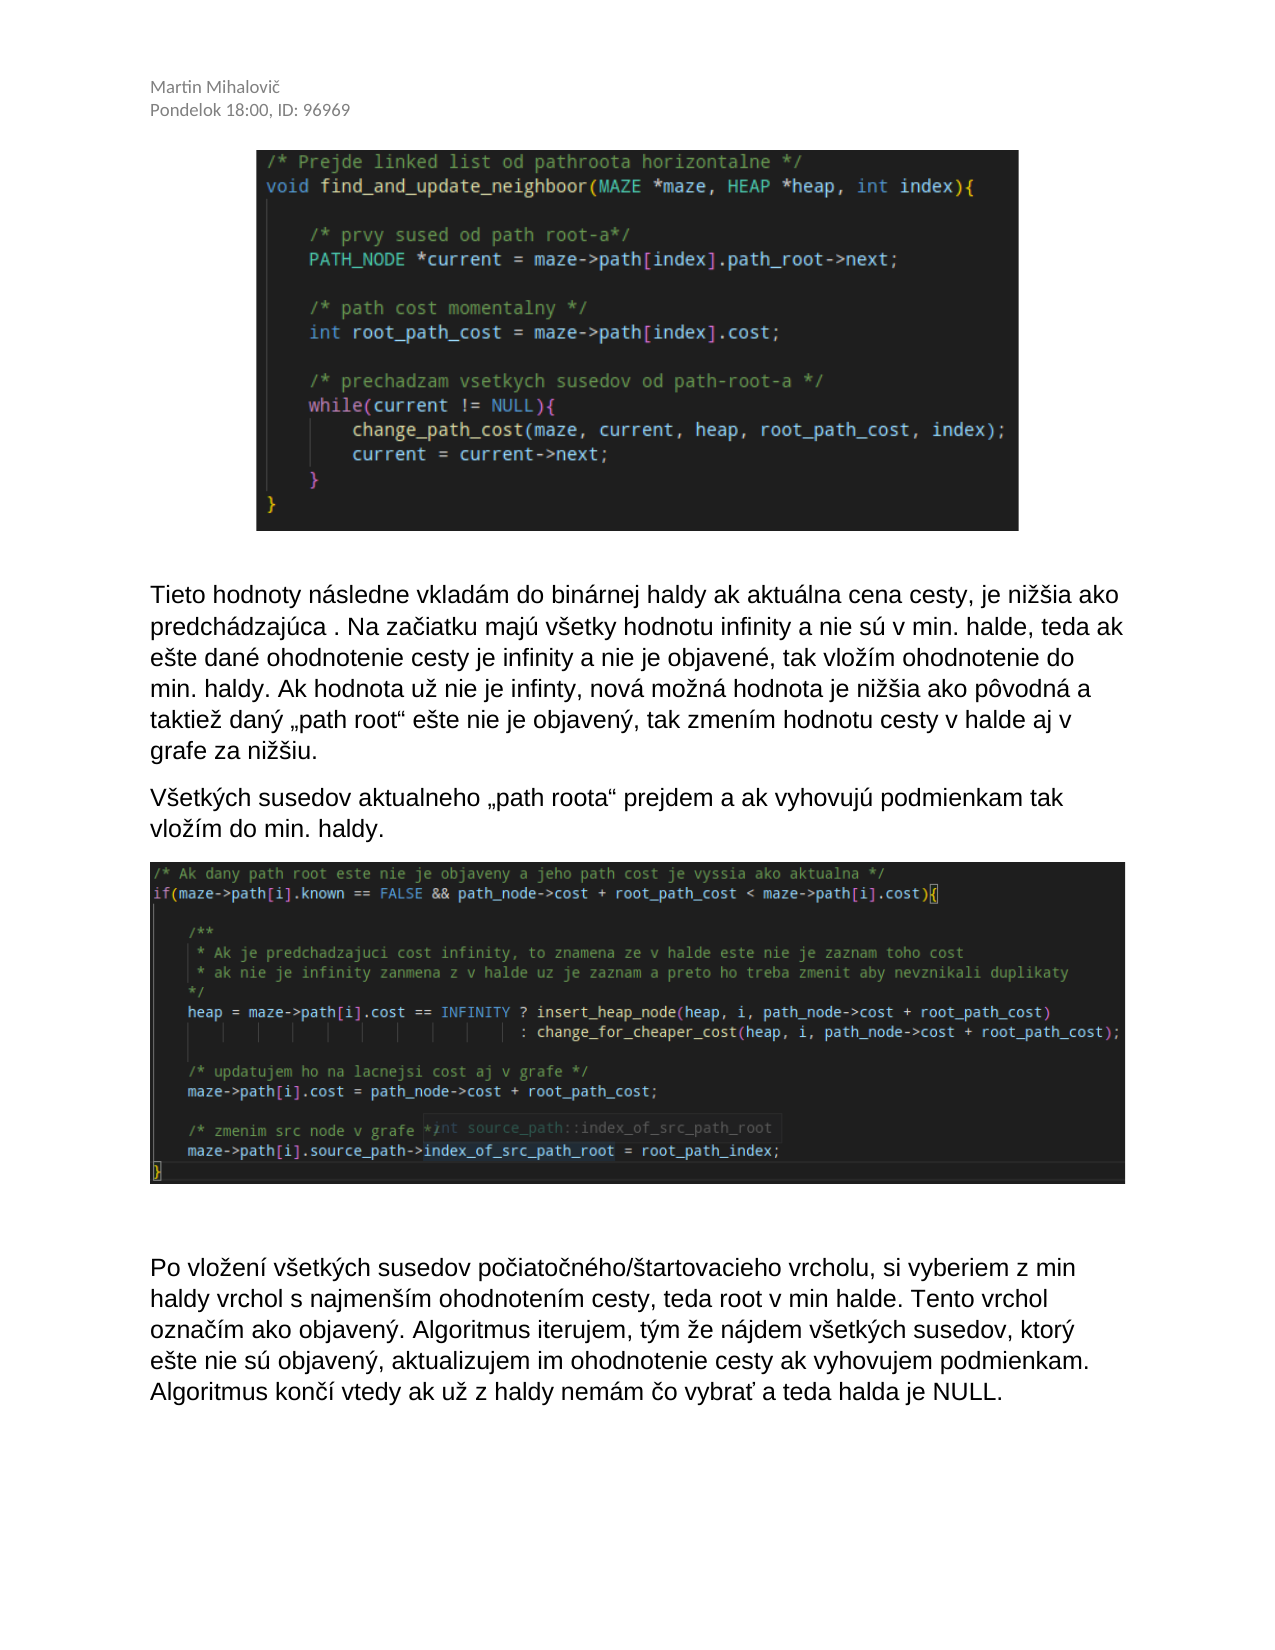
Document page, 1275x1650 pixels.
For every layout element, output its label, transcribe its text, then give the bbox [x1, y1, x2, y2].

text Po vložení všetkých susedov počiatočného/štartovacieho vrcholu, si vyberiem z min haldy vrchol s najmenším ohodnotením cesty, teda root v min halde. Tento vrchol označím ako objavený. Algoritmus iterujem, tým že nájdem všetkých susedov, ktorý ešte nie sú objavený, aktualizujem im ohodnotenie cesty ak vyhovujem podmienkam. Algoritmus končí vtedy ak už z haldy nemám čo vybrať a teda halda je NULL. [150, 1252, 1125, 1405]
picture [256, 150, 1019, 531]
text Všetkých susedov aktualneho „path roota“ prejdem a ak vyhovujú podmienkam tak vložím do min. haldy. [150, 783, 1125, 843]
picture [150, 862, 1125, 1184]
text Tieto hodnoty následne vkladám do binárnej haldy ak aktuálna cena cesty, je nižšia ako predchádzajúca . Na začiatku majú všetky hodnotu infinity a nie sú v min. halde, teda ak ešte dané ohodnotenie cesty je infinity a nie je objavené, tak vložím ohodnotenie do min. haldy. Ak hodnota už nie je infinty, nová možná hodnota je nižšia ako pôvodná a taktiež daný „path root“ ešte nie je objavený, tak zmením hodnotu cesty v halde aj v grafe za nižšiu. [150, 580, 1125, 764]
